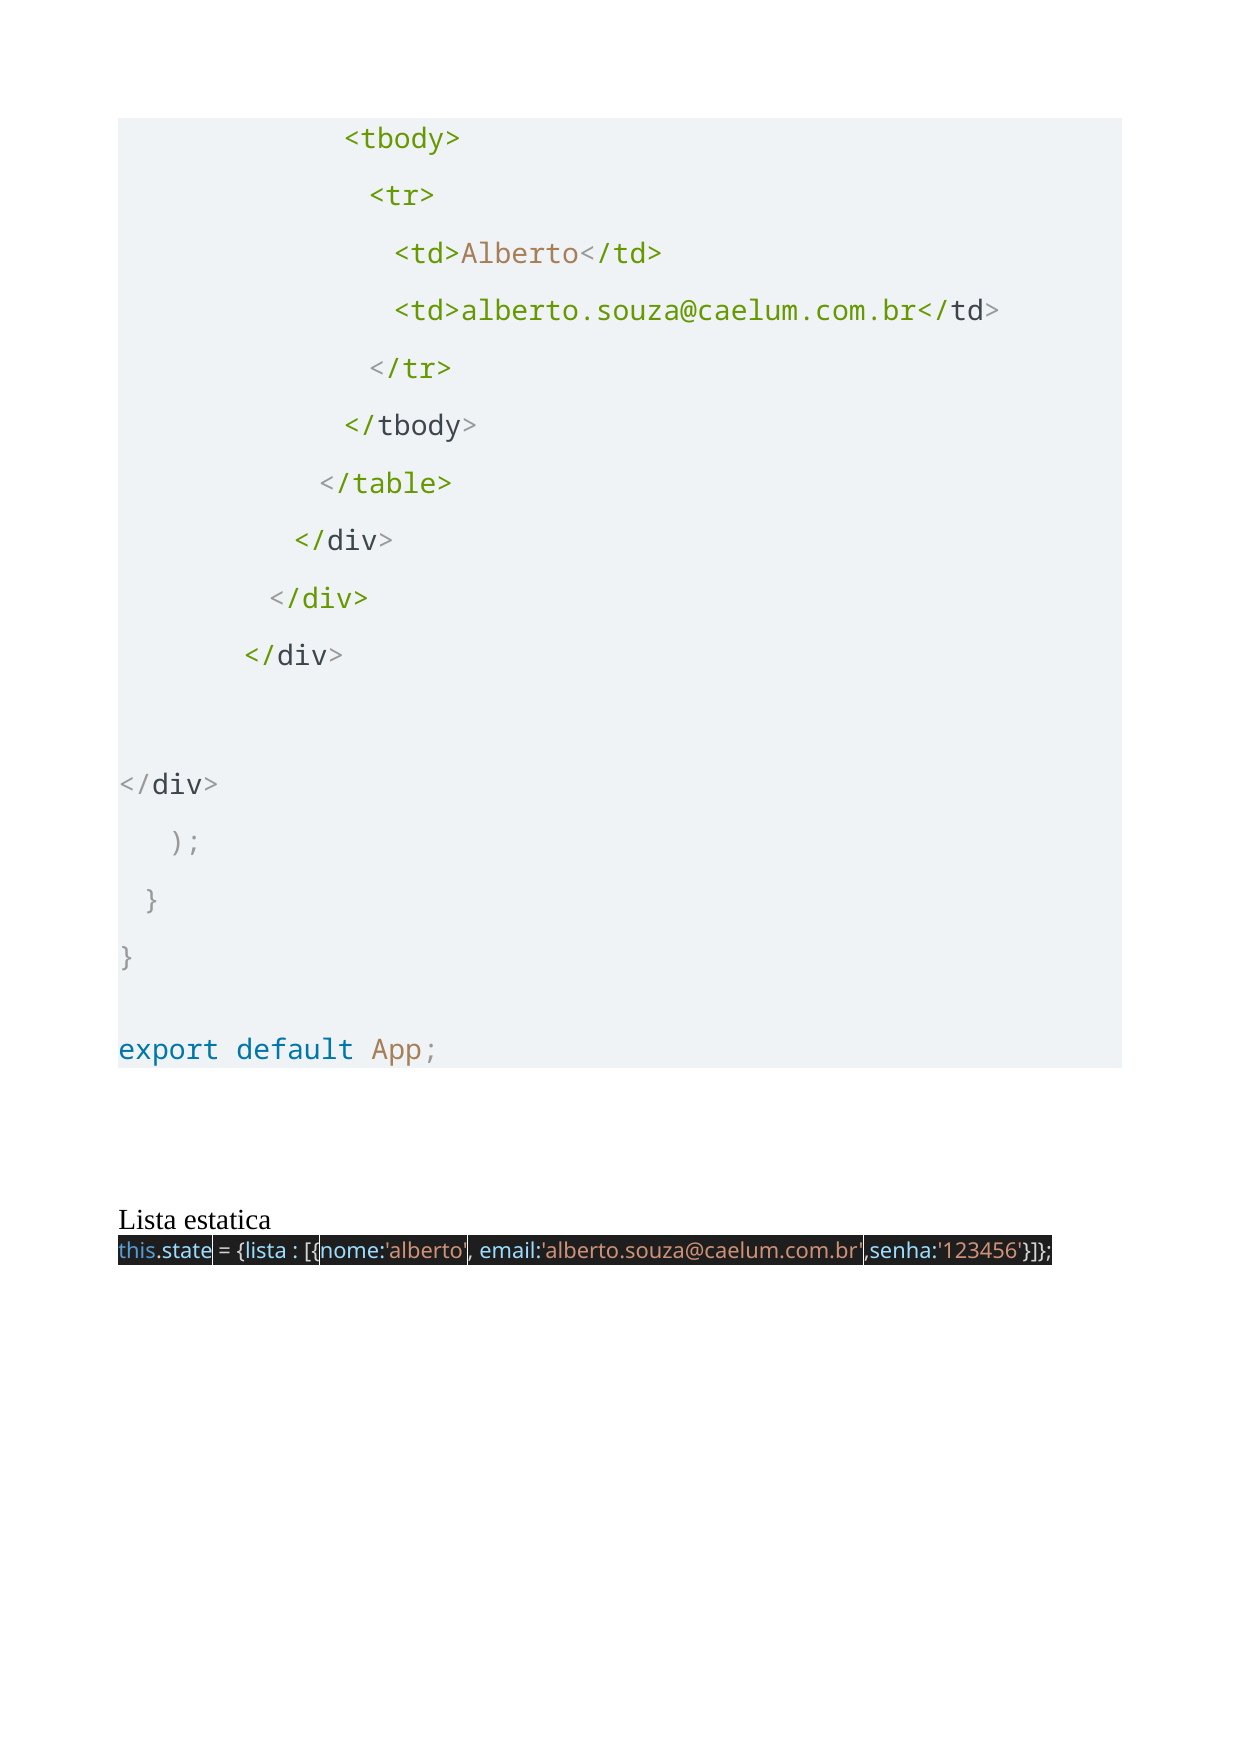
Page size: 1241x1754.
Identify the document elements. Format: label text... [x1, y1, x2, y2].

text <tbody> [118, 118, 1122, 156]
text <tr> [118, 176, 1122, 214]
text </tbody> [118, 406, 1122, 444]
text this.state = {lista : [{nome:'alberto', email:'alberto.souza@caelum.com.br',senha:'123456'}]}; [118, 1235, 1122, 1265]
text </div> [118, 521, 1122, 559]
text </tr> [118, 348, 1122, 386]
text ); [118, 821, 1122, 860]
text </div> [118, 578, 1122, 616]
text <td>Alberto</td> [118, 233, 1122, 271]
text } [118, 936, 1122, 975]
text </div> [118, 636, 1122, 674]
text } [118, 879, 1122, 917]
text <td>alberto.souza@caelum.com.br</td> [118, 291, 1122, 329]
text </table> [118, 463, 1122, 501]
text Lista estatica [118, 1202, 1122, 1235]
text export default App; [118, 1029, 1122, 1068]
text </div> [118, 764, 1122, 802]
